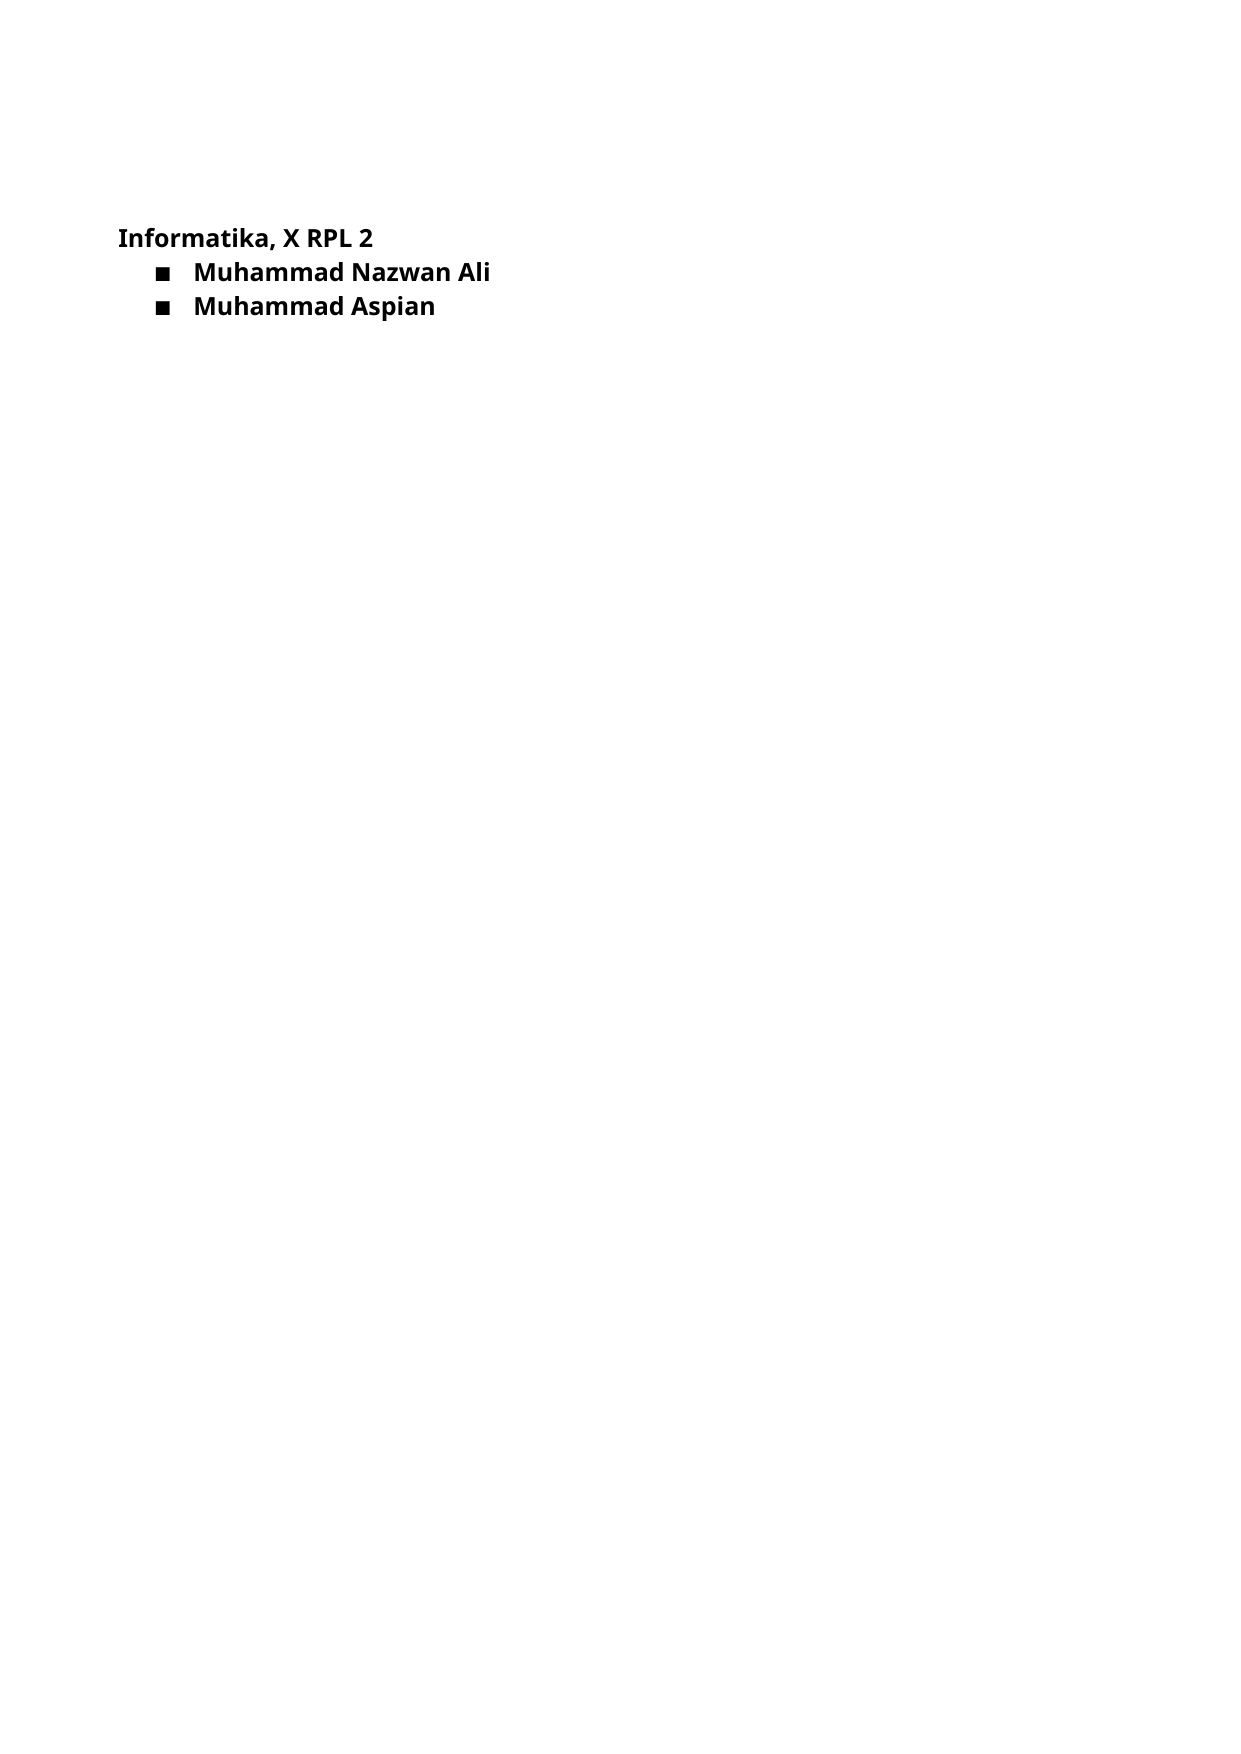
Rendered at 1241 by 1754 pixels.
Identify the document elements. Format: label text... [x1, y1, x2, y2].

list Muhammad Aspian [156, 288, 1122, 322]
text Informatika, X RPL 2 [118, 220, 1122, 254]
list Muhammad Nazwan Ali [156, 254, 1122, 288]
